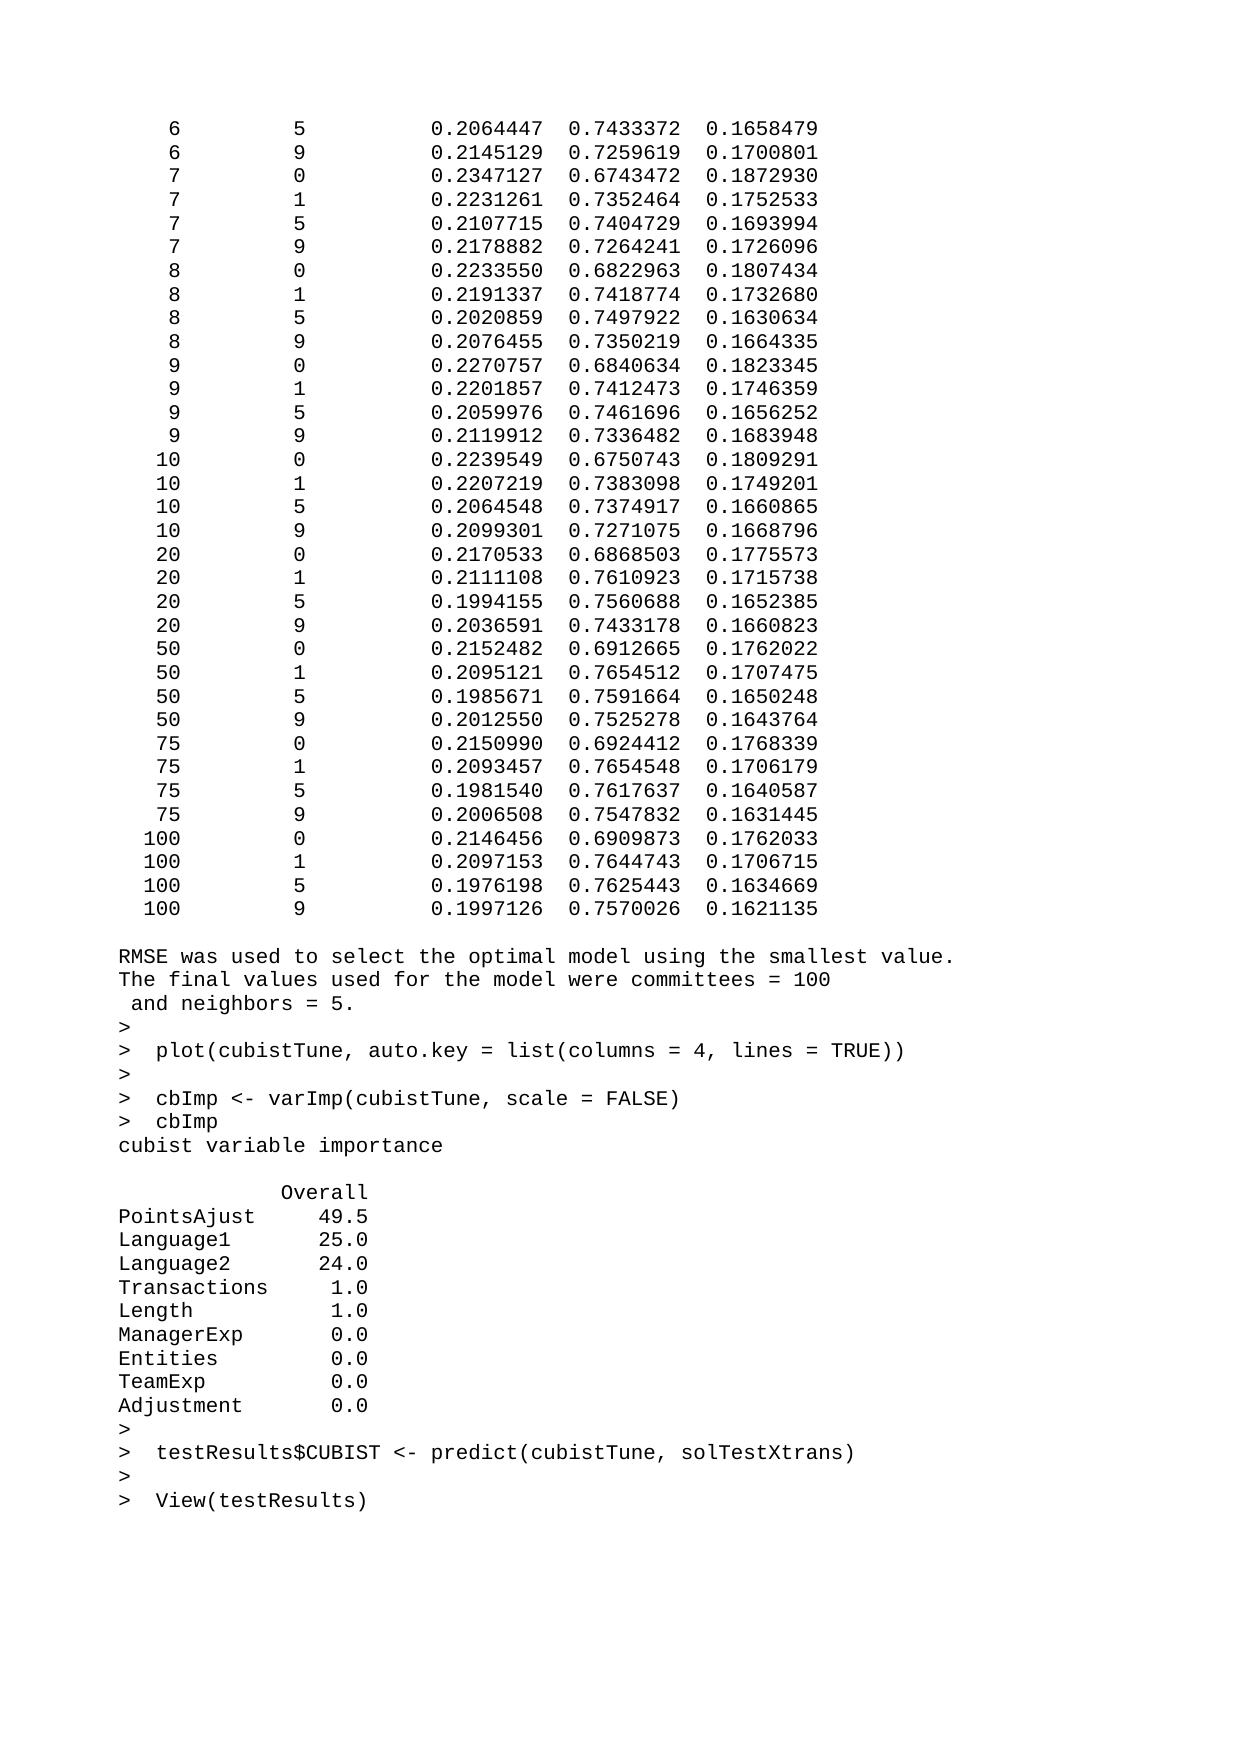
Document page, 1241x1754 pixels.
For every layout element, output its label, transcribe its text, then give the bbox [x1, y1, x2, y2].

text > cbImp [118, 1111, 1122, 1135]
text The final values used for the model were committees = 100 [118, 969, 1122, 993]
text 100 5 0.1976198 0.7625443 0.1634669 [118, 875, 1122, 898]
text Overall [118, 1182, 1122, 1206]
text 8 5 0.2020859 0.7497922 0.1630634 [118, 307, 1122, 331]
text 7 5 0.2107715 0.7404729 0.1693994 [118, 213, 1122, 236]
text TeamExp 0.0 [118, 1371, 1122, 1395]
text 20 5 0.1994155 0.7560688 0.1652385 [118, 591, 1122, 615]
text 9 0 0.2270757 0.6840634 0.1823345 [118, 354, 1122, 378]
text ManagerExp 0.0 [118, 1324, 1122, 1348]
text 8 1 0.2191337 0.7418774 0.1732680 [118, 284, 1122, 307]
text 6 5 0.2064447 0.7433372 0.1658479 [118, 118, 1122, 142]
text > plot(cubistTune, auto.key = list(columns = 4, lines = TRUE)) [118, 1040, 1122, 1064]
text 100 9 0.1997126 0.7570026 0.1621135 [118, 898, 1122, 922]
text 10 1 0.2207219 0.7383098 0.1749201 [118, 473, 1122, 496]
text 50 0 0.2152482 0.6912665 0.1762022 [118, 638, 1122, 662]
text cubist variable importance [118, 1135, 1122, 1158]
text RMSE was used to select the optimal model using the smallest value. [118, 946, 1122, 969]
text 9 5 0.2059976 0.7461696 0.1656252 [118, 402, 1122, 426]
text 75 9 0.2006508 0.7547832 0.1631445 [118, 804, 1122, 827]
text 8 0 0.2233550 0.6822963 0.1807434 [118, 260, 1122, 284]
text 20 9 0.2036591 0.7433178 0.1660823 [118, 615, 1122, 638]
text 10 0 0.2239549 0.6750743 0.1809291 [118, 449, 1122, 473]
text 50 1 0.2095121 0.7654512 0.1707475 [118, 662, 1122, 686]
text 20 0 0.2170533 0.6868503 0.1775573 [118, 544, 1122, 567]
text Language2 24.0 [118, 1253, 1122, 1277]
text 100 0 0.2146456 0.6909873 0.1762033 [118, 827, 1122, 851]
text Entities 0.0 [118, 1348, 1122, 1371]
text > [118, 1419, 1122, 1442]
text 7 1 0.2231261 0.7352464 0.1752533 [118, 189, 1122, 213]
text > testResults$CUBIST <- predict(cubistTune, solTestXtrans) [118, 1442, 1122, 1466]
text 6 9 0.2145129 0.7259619 0.1700801 [118, 142, 1122, 165]
text 50 5 0.1985671 0.7591664 0.1650248 [118, 686, 1122, 709]
text 9 9 0.2119912 0.7336482 0.1683948 [118, 426, 1122, 449]
text > [118, 1466, 1122, 1489]
text PointsAjust 49.5 [118, 1206, 1122, 1229]
text 8 9 0.2076455 0.7350219 0.1664335 [118, 331, 1122, 354]
text > [118, 1064, 1122, 1088]
text > cbImp <- varImp(cubistTune, scale = FALSE) [118, 1088, 1122, 1111]
text 9 1 0.2201857 0.7412473 0.1746359 [118, 378, 1122, 402]
text 75 1 0.2093457 0.7654548 0.1706179 [118, 757, 1122, 780]
text 75 5 0.1981540 0.7617637 0.1640587 [118, 780, 1122, 804]
text 7 9 0.2178882 0.7264241 0.1726096 [118, 236, 1122, 260]
text 10 9 0.2099301 0.7271075 0.1668796 [118, 520, 1122, 544]
text 7 0 0.2347127 0.6743472 0.1872930 [118, 165, 1122, 189]
text 10 5 0.2064548 0.7374917 0.1660865 [118, 496, 1122, 520]
text > View(testResults) [118, 1489, 1122, 1513]
text 75 0 0.2150990 0.6924412 0.1768339 [118, 733, 1122, 757]
text 50 9 0.2012550 0.7525278 0.1643764 [118, 709, 1122, 733]
text Language1 25.0 [118, 1229, 1122, 1253]
text and neighbors = 5. [118, 993, 1122, 1017]
text Transactions 1.0 [118, 1277, 1122, 1300]
text 100 1 0.2097153 0.7644743 0.1706715 [118, 851, 1122, 875]
text Length 1.0 [118, 1300, 1122, 1324]
text Adjustment 0.0 [118, 1395, 1122, 1419]
text 20 1 0.2111108 0.7610923 0.1715738 [118, 567, 1122, 591]
text > [118, 1017, 1122, 1040]
